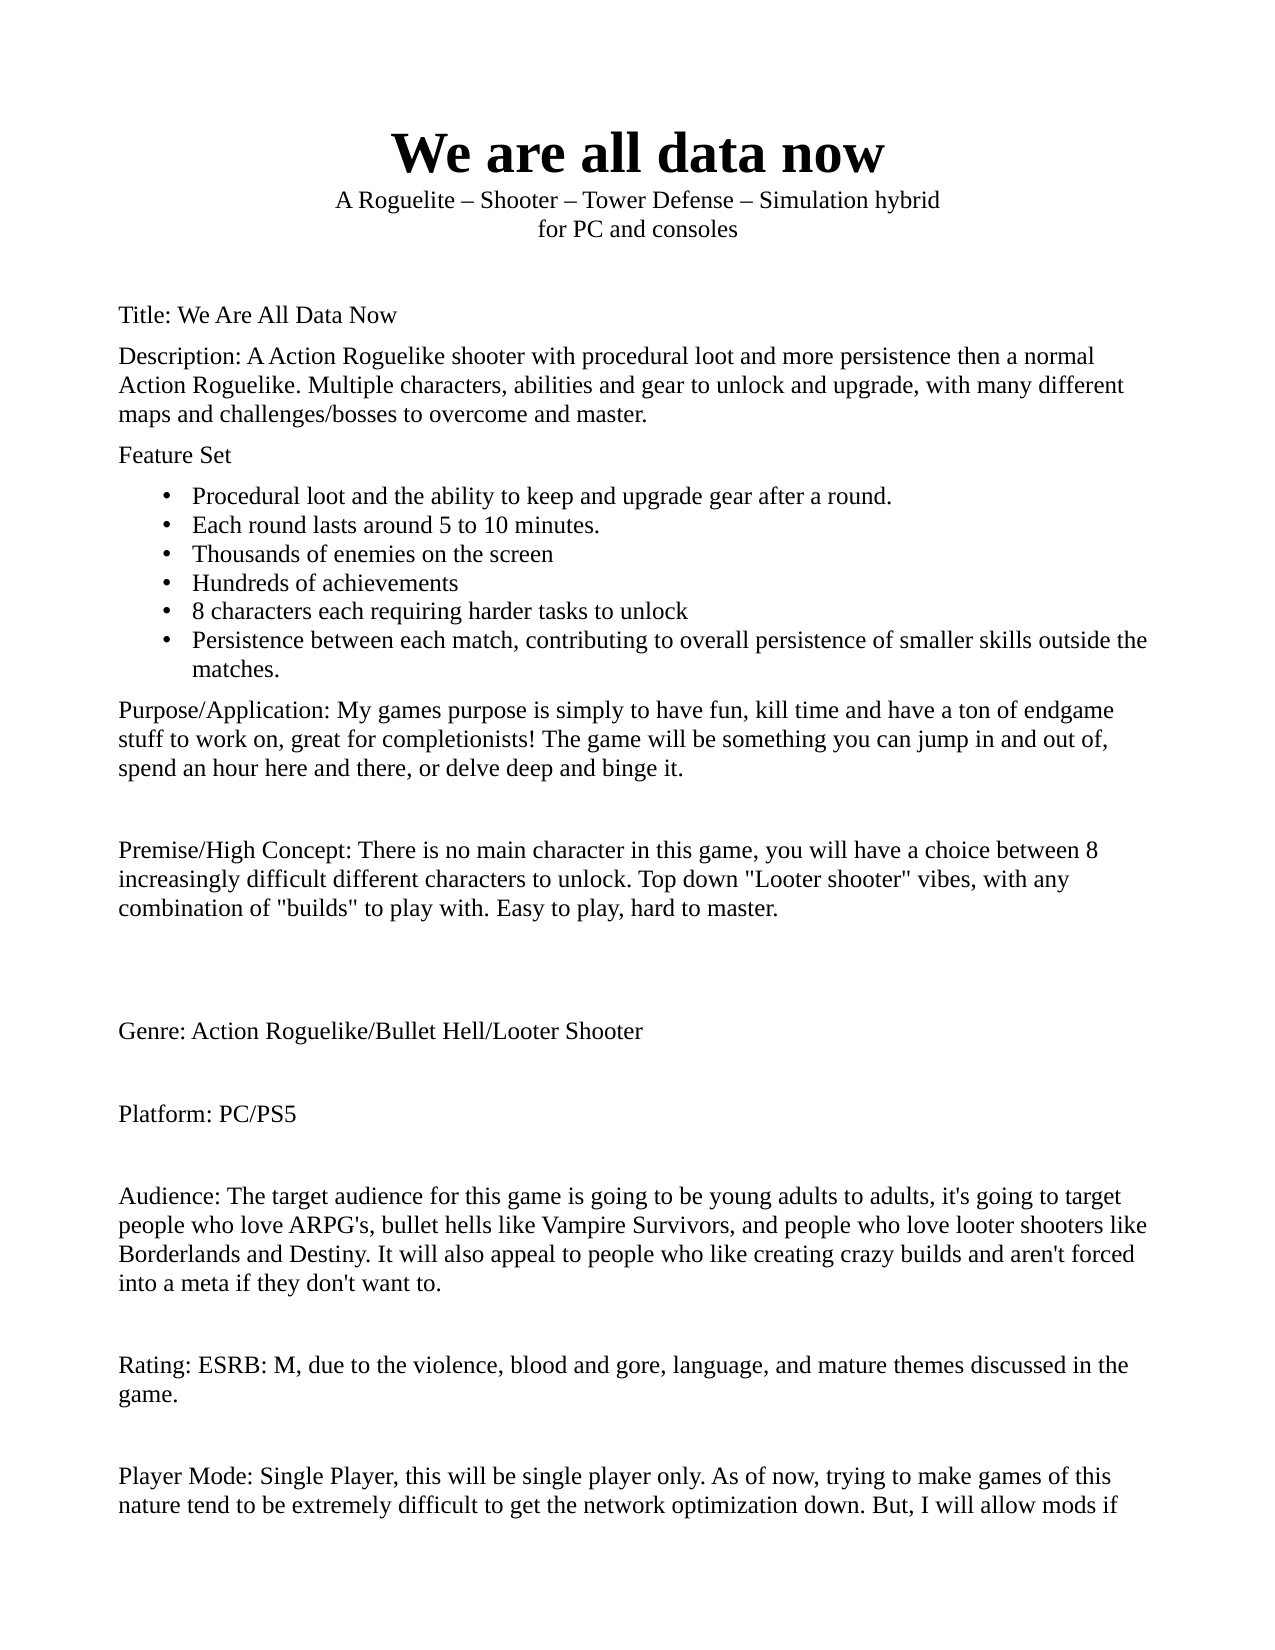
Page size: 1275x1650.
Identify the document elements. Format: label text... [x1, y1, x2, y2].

text Feature Set [118, 440, 1157, 469]
text Platform: PC/PS5 [118, 1099, 1157, 1128]
list Persistence between each match, contributing to overall persistence of smaller skills outside the matches. [162, 625, 1157, 683]
list Each round lasts around 5 to 10 minutes. [162, 510, 1157, 539]
text We are all data now [118, 118, 1157, 185]
text Description: A Action Roguelike shooter with procedural loot and more persistence then a normal Action Roguelike. Multiple characters, abilities and gear to unlock and upgrade, with many different maps and challenges/bosses to overcome and master. [118, 341, 1157, 428]
text Premise/High Concept: There is no main character in this game, you will have a choice between 8 increasingly difficult different characters to unlock. Top down "Looter shooter" vibes, with any combination of "builds" to play with. Easy to play, hard to master. [118, 835, 1157, 921]
list Hundreds of achievements [162, 568, 1157, 596]
text for PC and consoles [118, 214, 1157, 243]
text Title: We Are All Data Now [118, 300, 1157, 329]
text Purpose/Application: My games purpose is simply to have fun, kill time and have a ton of endgame stuff to work on, great for completionists! The game will be something you can jump in and out of, spend an hour here and there, or delve deep and binge it. [118, 695, 1157, 781]
text Genre: Action Roguelike/Bullet Hell/Looter Shooter [118, 1016, 1157, 1045]
text Player Mode: Single Player, this will be single player only. As of now, trying to make games of this nature tend to be extremely difficult to get the network optimization down. But, I will allow mods if [118, 1461, 1157, 1519]
text Audience: The target audience for this game is going to be young adults to adults, it's going to target people who love ARPG's, bullet hells like Vampire Survivors, and people who love looter shooters like Borderlands and Destiny. It will also appeal to people who like creating crazy builds and aren't forced into a meta if they don't want to. [118, 1181, 1157, 1296]
text A Roguelite – Shooter – Tower Defense – Simulation hybrid [118, 185, 1157, 214]
list 8 characters each requiring harder tasks to unlock [162, 596, 1157, 625]
list Thousands of enemies on the screen [162, 539, 1157, 568]
list Procedural loot and the ability to keep and upgrade gear after a round. [162, 481, 1157, 510]
text Rating: ESRB: M, due to the violence, blood and gore, language, and mature themes discussed in the game. [118, 1350, 1157, 1408]
